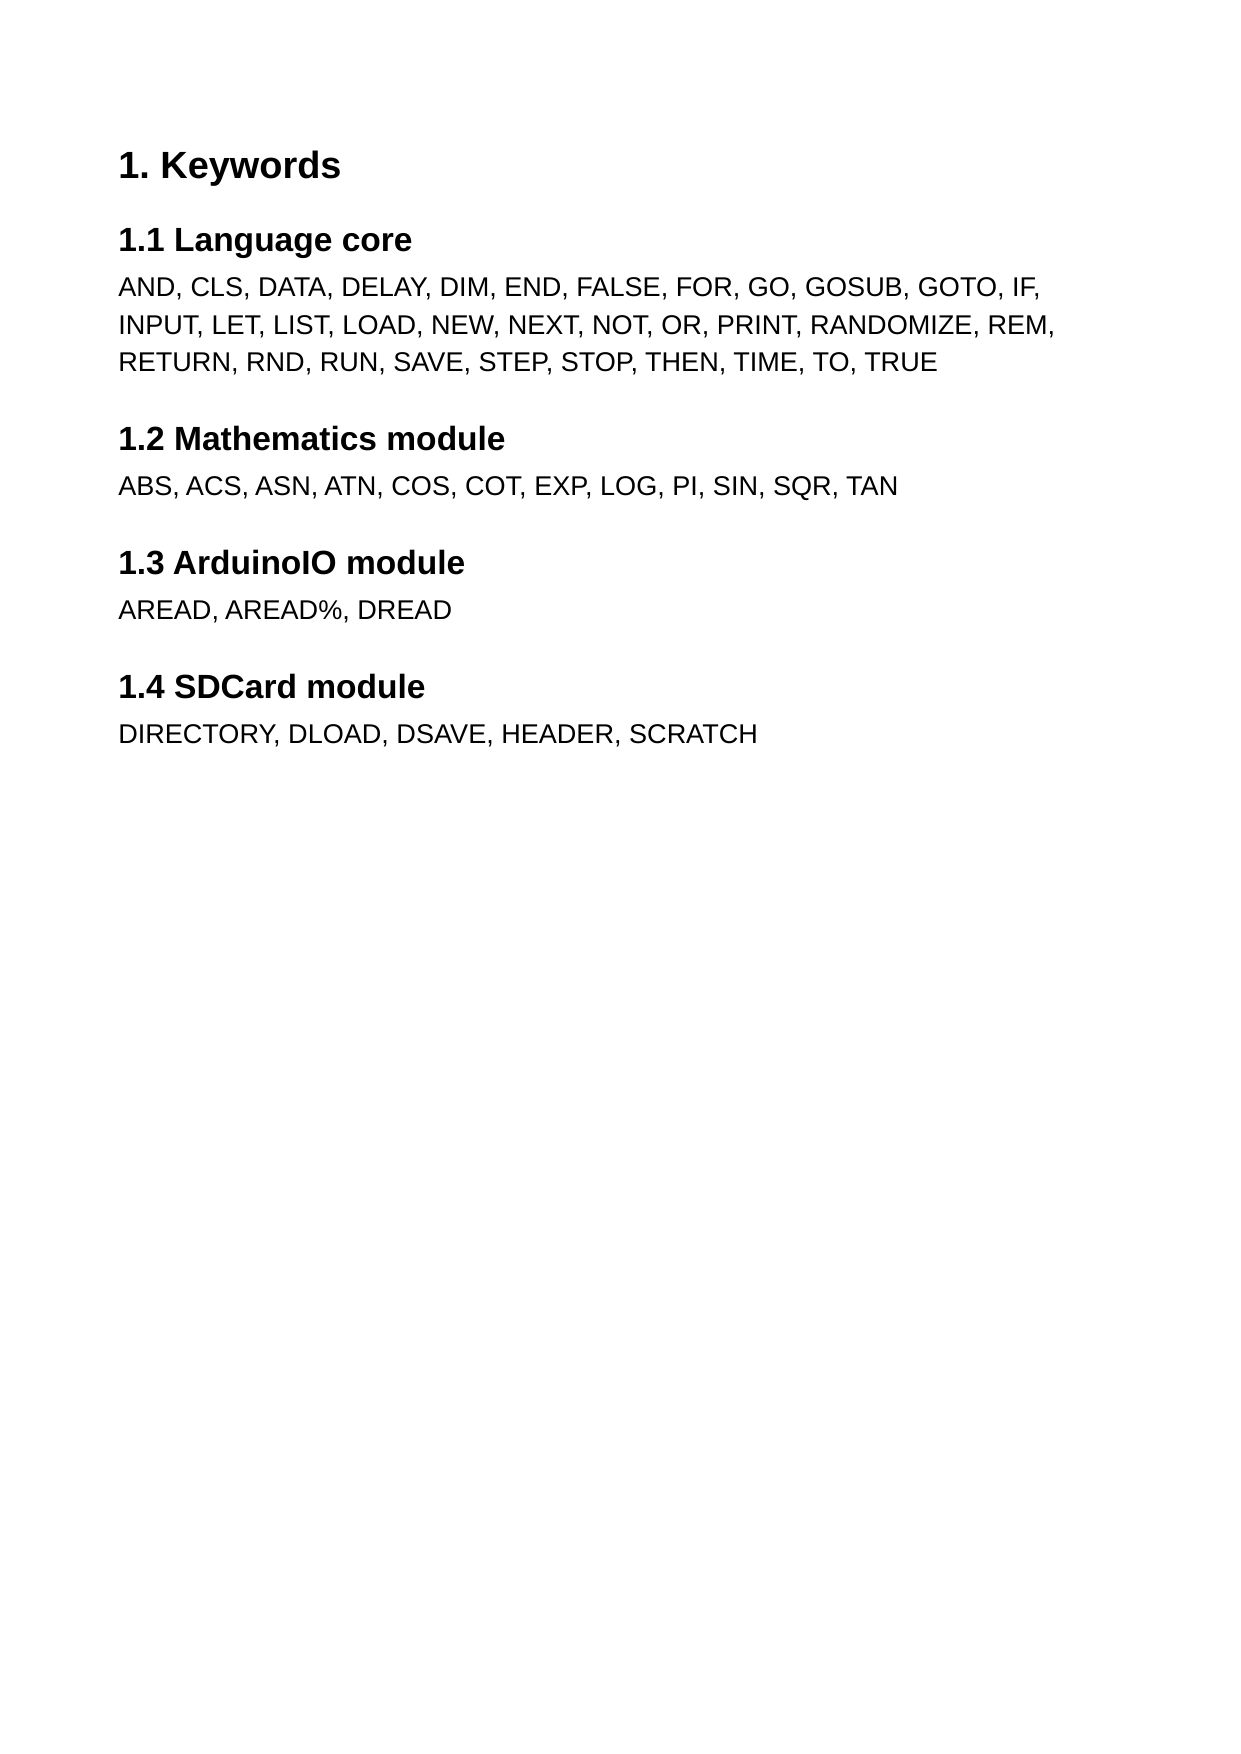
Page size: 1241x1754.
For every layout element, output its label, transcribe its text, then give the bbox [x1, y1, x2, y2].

text AND, CLS, DATA, DELAY, DIM, END, FALSE, FOR, GO, GOSUB, GOTO, IF, INPUT, LET, LIST, LOAD, NEW, NEXT, NOT, OR, PRINT, RANDOMIZE, REM, RETURN, RND, RUN, SAVE, STEP, STOP, THEN, TIME, TO, TRUE [118, 271, 1122, 377]
subtitle 1. Keywords [118, 143, 1122, 187]
subtitle 1.1 Language core [118, 220, 1122, 259]
text ABS, ACS, ASN, ATN, COS, COT, EXP, LOG, PI, SIN, SQR, TAN [118, 470, 1122, 502]
text DIRECTORY, DLOAD, DSAVE, HEADER, SCRATCH [118, 718, 1122, 750]
subtitle 1.2 Mathematics module [118, 419, 1122, 458]
text AREAD, AREAD%, DREAD [118, 594, 1122, 626]
subtitle 1.3 ArduinoIO module [118, 543, 1122, 582]
subtitle 1.4 SDCard module [118, 667, 1122, 706]
